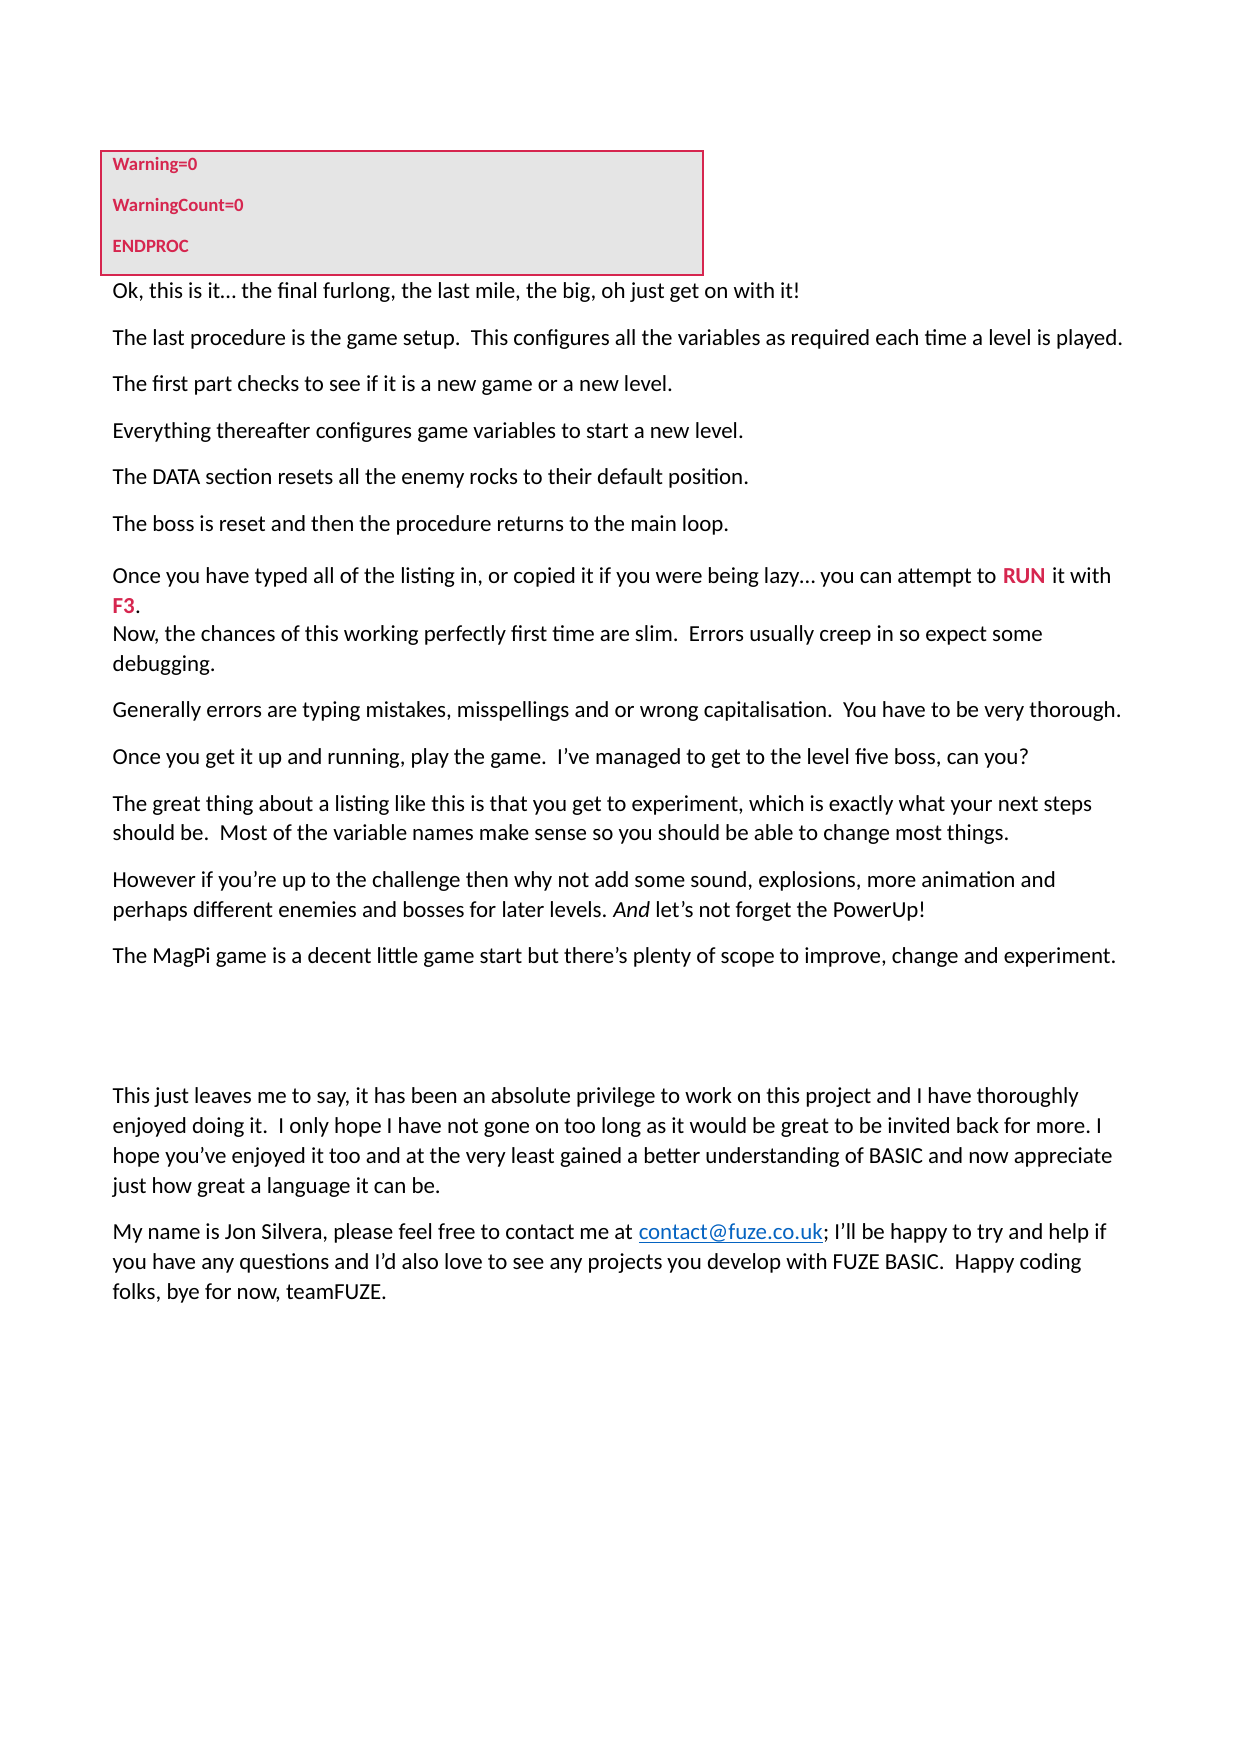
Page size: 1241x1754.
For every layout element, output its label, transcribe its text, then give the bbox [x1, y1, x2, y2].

text This just leaves me to say, it has been an absolute privilege to work on this project and I have thoroughly enjoyed doing it. I only hope I have not gone on too long as it would be great to be invited back for more. I hope you’ve enjoyed it too and at the very least gained a better understanding of BASIC and now appreciate just how great a language it can be. [112, 1081, 1128, 1199]
text Everything thereafter configures game variables to start a new level. [112, 416, 1128, 444]
text The last procedure is the game setup. This configures all the variables as required each time a level is played. [112, 323, 1128, 351]
text My name is Jon Silvera, please feel free to contact me at contact@fuze.co.uk; I’ll be happy to try and help if you have any questions and I’d also love to see any projects you develop with FUZE BASIC. Happy coding folks, bye for now, teamFUZE. [112, 1217, 1128, 1305]
text The boss is reset and then the procedure returns to the main loop. [112, 509, 1128, 537]
text However if you’re up to the challenge then why not add some sound, explosions, more animation and perhaps different enemies and bosses for later levels. And let’s not forget the PowerUp! [112, 865, 1128, 923]
text Once you get it up and running, play the game. I’ve managed to get to the level five boss, can you? [112, 742, 1128, 770]
text Ok, this is it… the final furlong, the last mile, the big, oh just get on with it! [112, 276, 1128, 304]
text The first part checks to see if it is a new game or a new level. [112, 369, 1128, 397]
text Once you have typed all of the listing in, or copied it if you were being lazy… you can attempt to RUN it with F3. [112, 555, 1128, 619]
text Generally errors are typing mistakes, misspellings and or wrong capitalisation. You have to be very thorough. [112, 696, 1128, 723]
text The great thing about a listing like this is that you get to experiment, which is exactly what your next steps should be. Most of the variable names make sense so you should be able to change most things. [112, 789, 1128, 847]
table_cell Warning=0 WarningCount=0 ENDPROC [102, 152, 702, 274]
text Now, the chances of this working perfectly first time are slim. Errors usually creep in so expect some debugging. [112, 619, 1128, 677]
text The MagPi game is a decent little game start but there’s plenty of scope to improve, change and experiment. [112, 942, 1128, 969]
text The DATA section resets all the enemy rocks to their default position. [112, 462, 1128, 490]
